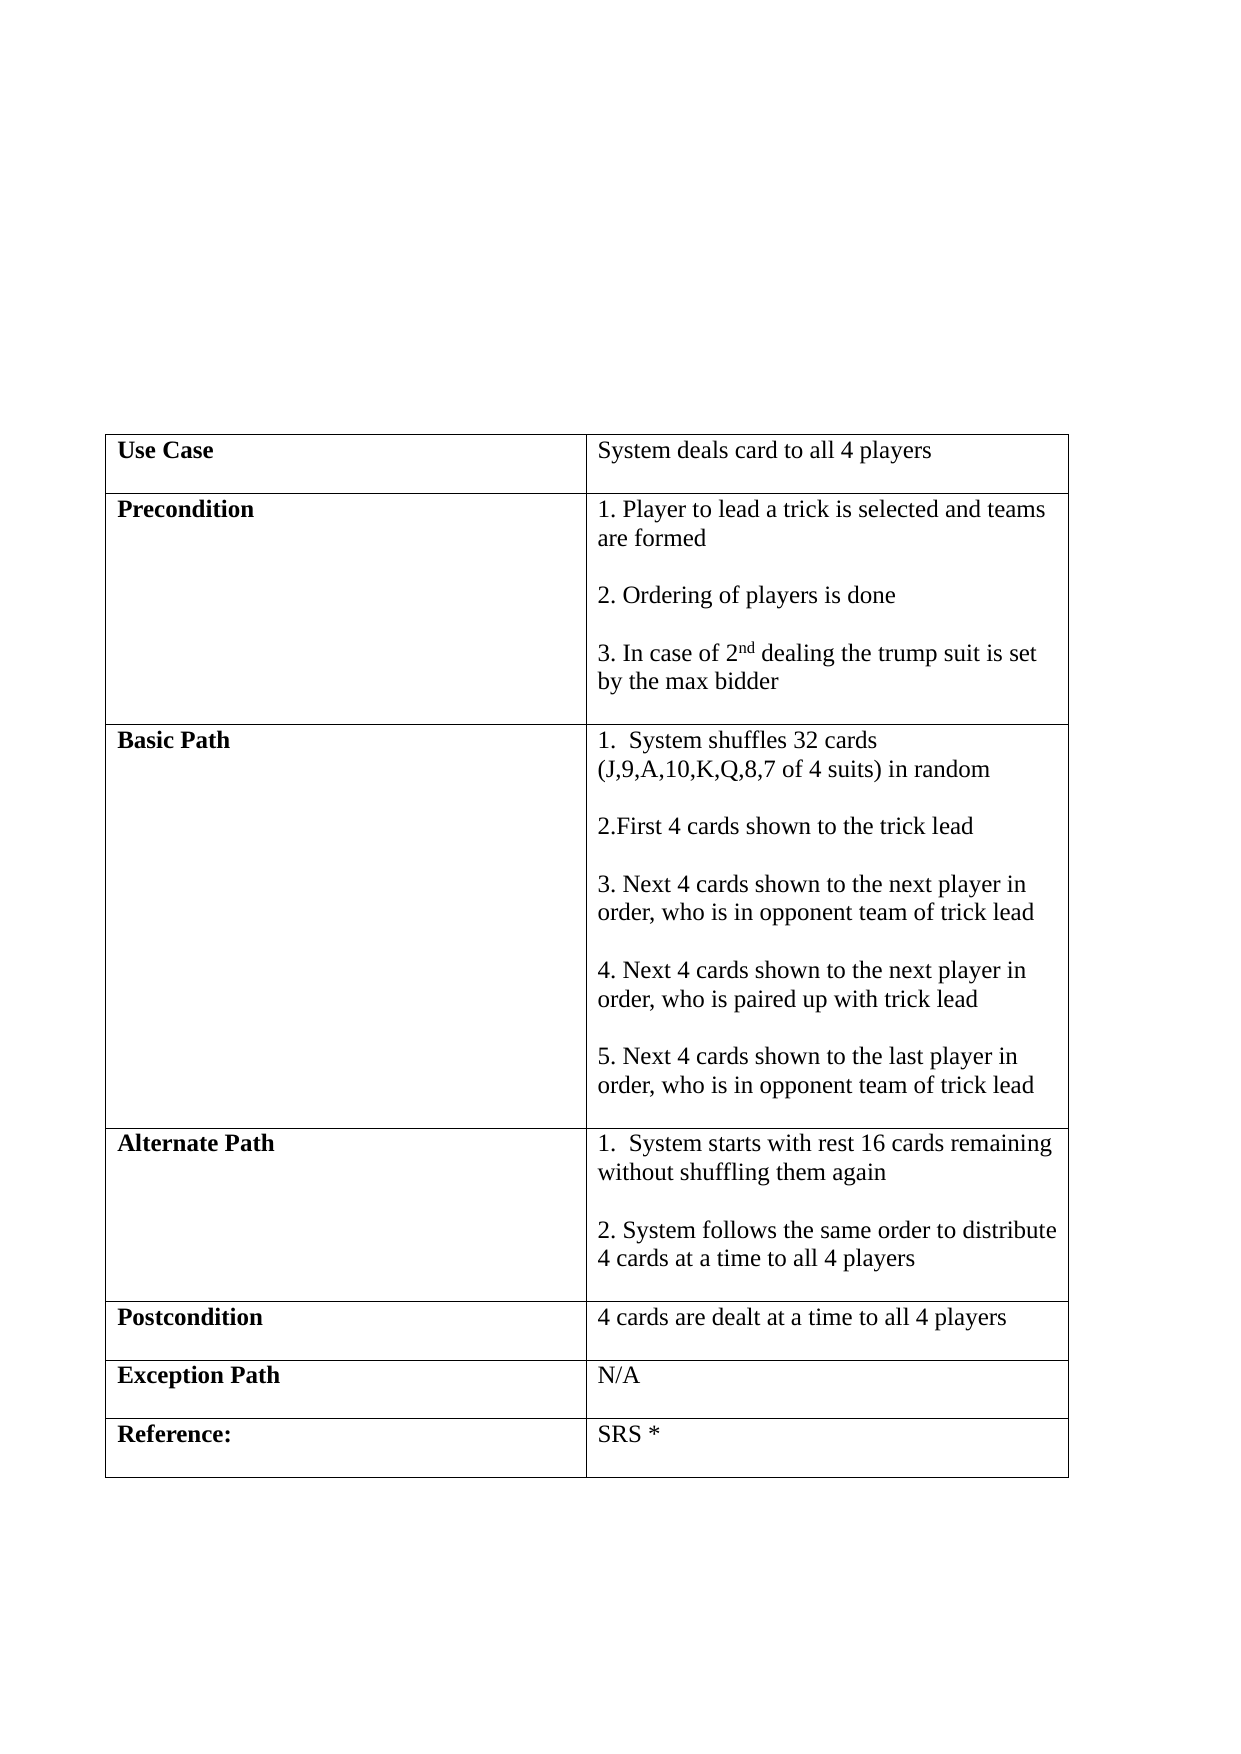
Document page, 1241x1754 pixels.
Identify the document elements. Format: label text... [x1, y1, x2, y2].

table_cell Basic Path [106, 725, 586, 1127]
table_cell N/A [587, 1361, 1068, 1418]
table_cell 4 cards are dealt at a time to all 4 players [587, 1302, 1068, 1359]
table_cell SRS * [587, 1419, 1068, 1477]
table_cell 1. Player to lead a trick is selected and teams are formed 2. Ordering of players is done 3. In case of 2nd dealing the trump suit is set by the max bidder [587, 494, 1068, 724]
table_cell 1. System shuffles 32 cards (J,9,A,10,K,Q,8,7 of 4 suits) in random 2.First 4 cards shown to the trick lead 3. Next 4 cards shown to the next player in order, who is in opponent team of trick lead 4. Next 4 cards shown to the next player in order, who is paired up with trick lead 5. Next 4 cards shown to the last player in order, who is in opponent team of trick lead [587, 725, 1068, 1127]
table_header Use Case [106, 435, 586, 493]
table_cell Alternate Path [106, 1129, 586, 1301]
table_cell 1. System starts with rest 16 cards remaining without shuffling them again 2. System follows the same order to distribute 4 cards at a time to all 4 players [587, 1129, 1068, 1301]
table_header System deals card to all 4 players [587, 435, 1068, 493]
table_cell Exception Path [106, 1361, 586, 1418]
table_cell Precondition [106, 494, 586, 724]
table_cell Reference: [106, 1419, 586, 1477]
table_cell Postcondition [106, 1302, 586, 1359]
